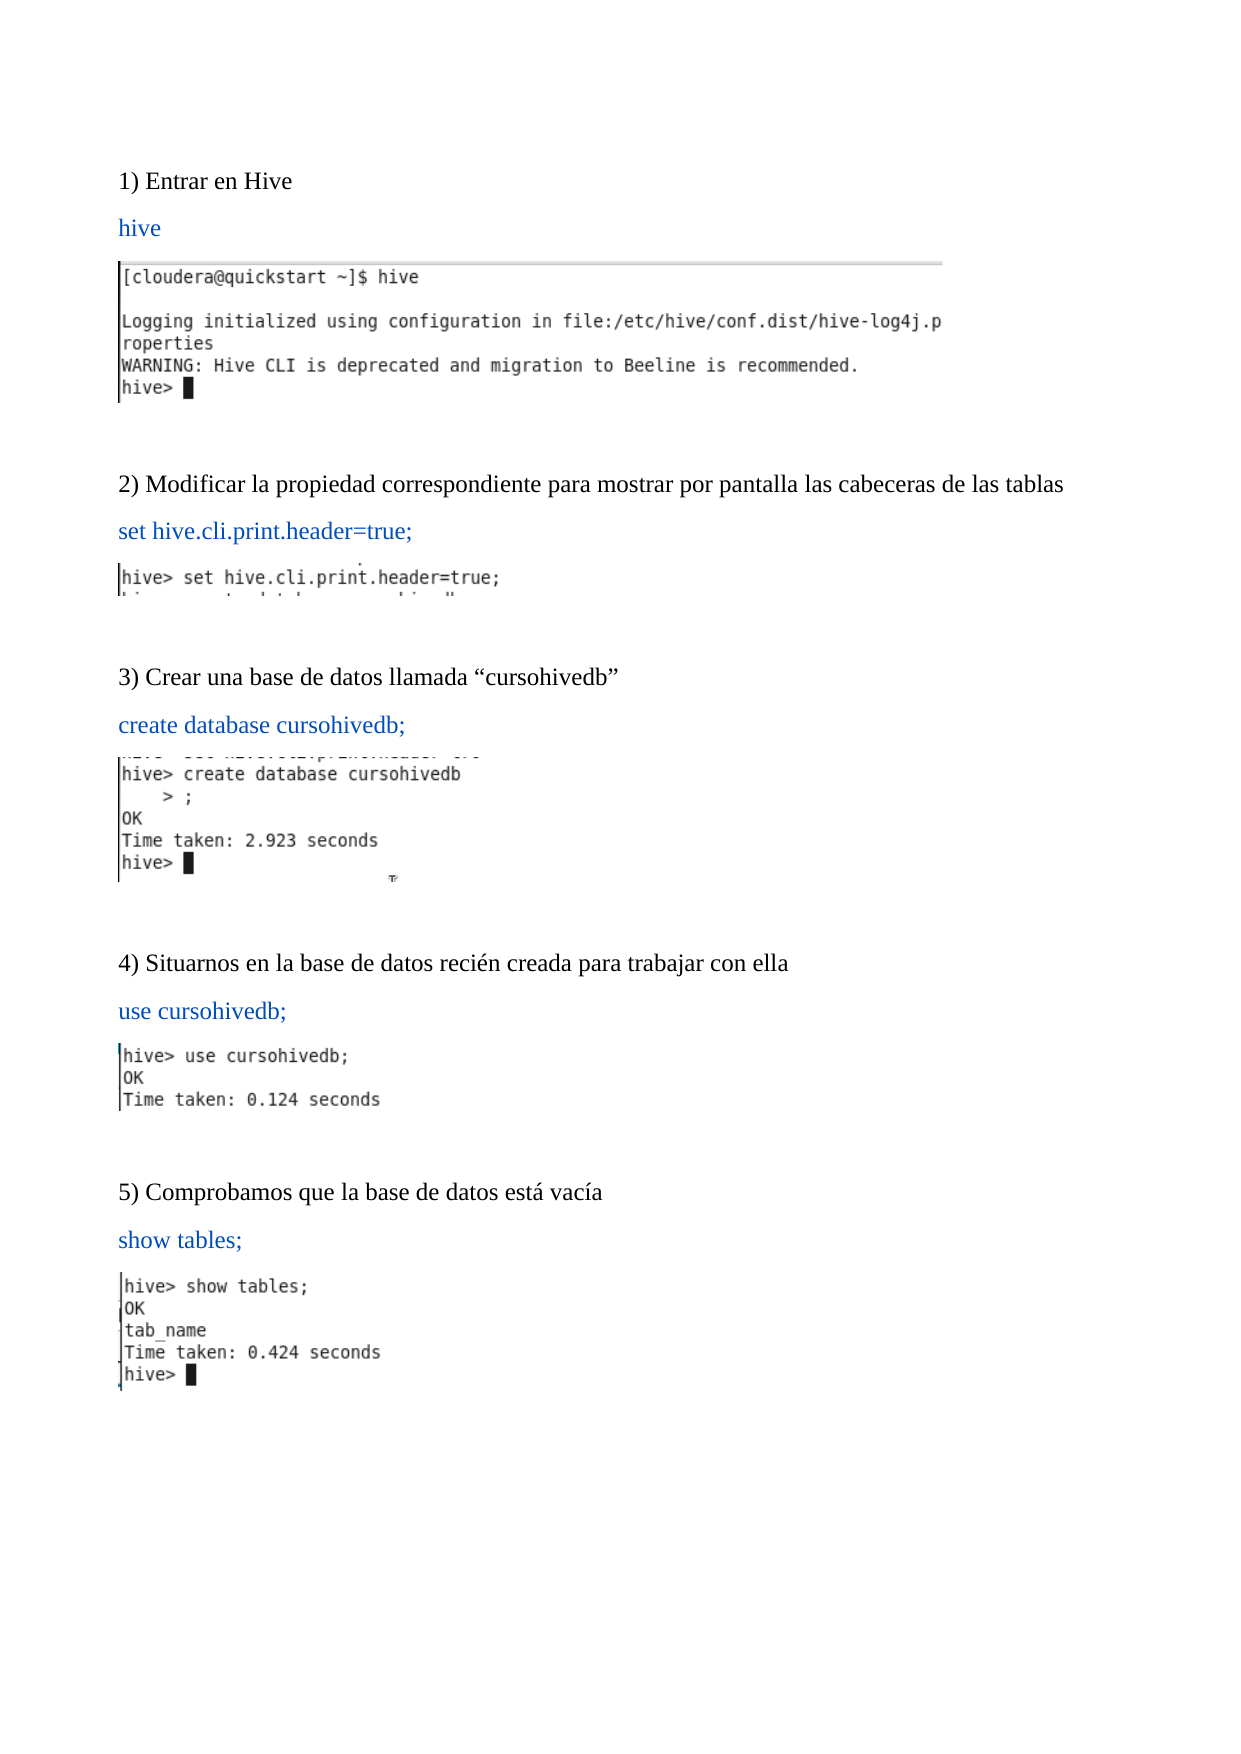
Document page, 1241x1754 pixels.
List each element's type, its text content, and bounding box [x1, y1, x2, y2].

text 4) Situarnos en la base de datos recién creada para trabajar con ella [118, 948, 1122, 977]
text create database cursohivedb; [118, 710, 1122, 738]
text 1) Entrar en Hive [118, 166, 1122, 194]
text use cursohivedb; [118, 996, 1122, 1024]
text 3) Crear una base de datos llamada “cursohivedb” [118, 662, 1122, 691]
text 5) Comprobamos que la base de datos está vacía [118, 1177, 1122, 1206]
text 2) Modificar la propiedad correspondiente para mostrar por pantalla las cabeceras de las tablas [118, 469, 1122, 497]
text set hive.cli.print.header=true; [118, 516, 1122, 545]
text hive [118, 213, 1122, 242]
text show tables; [118, 1225, 1122, 1254]
